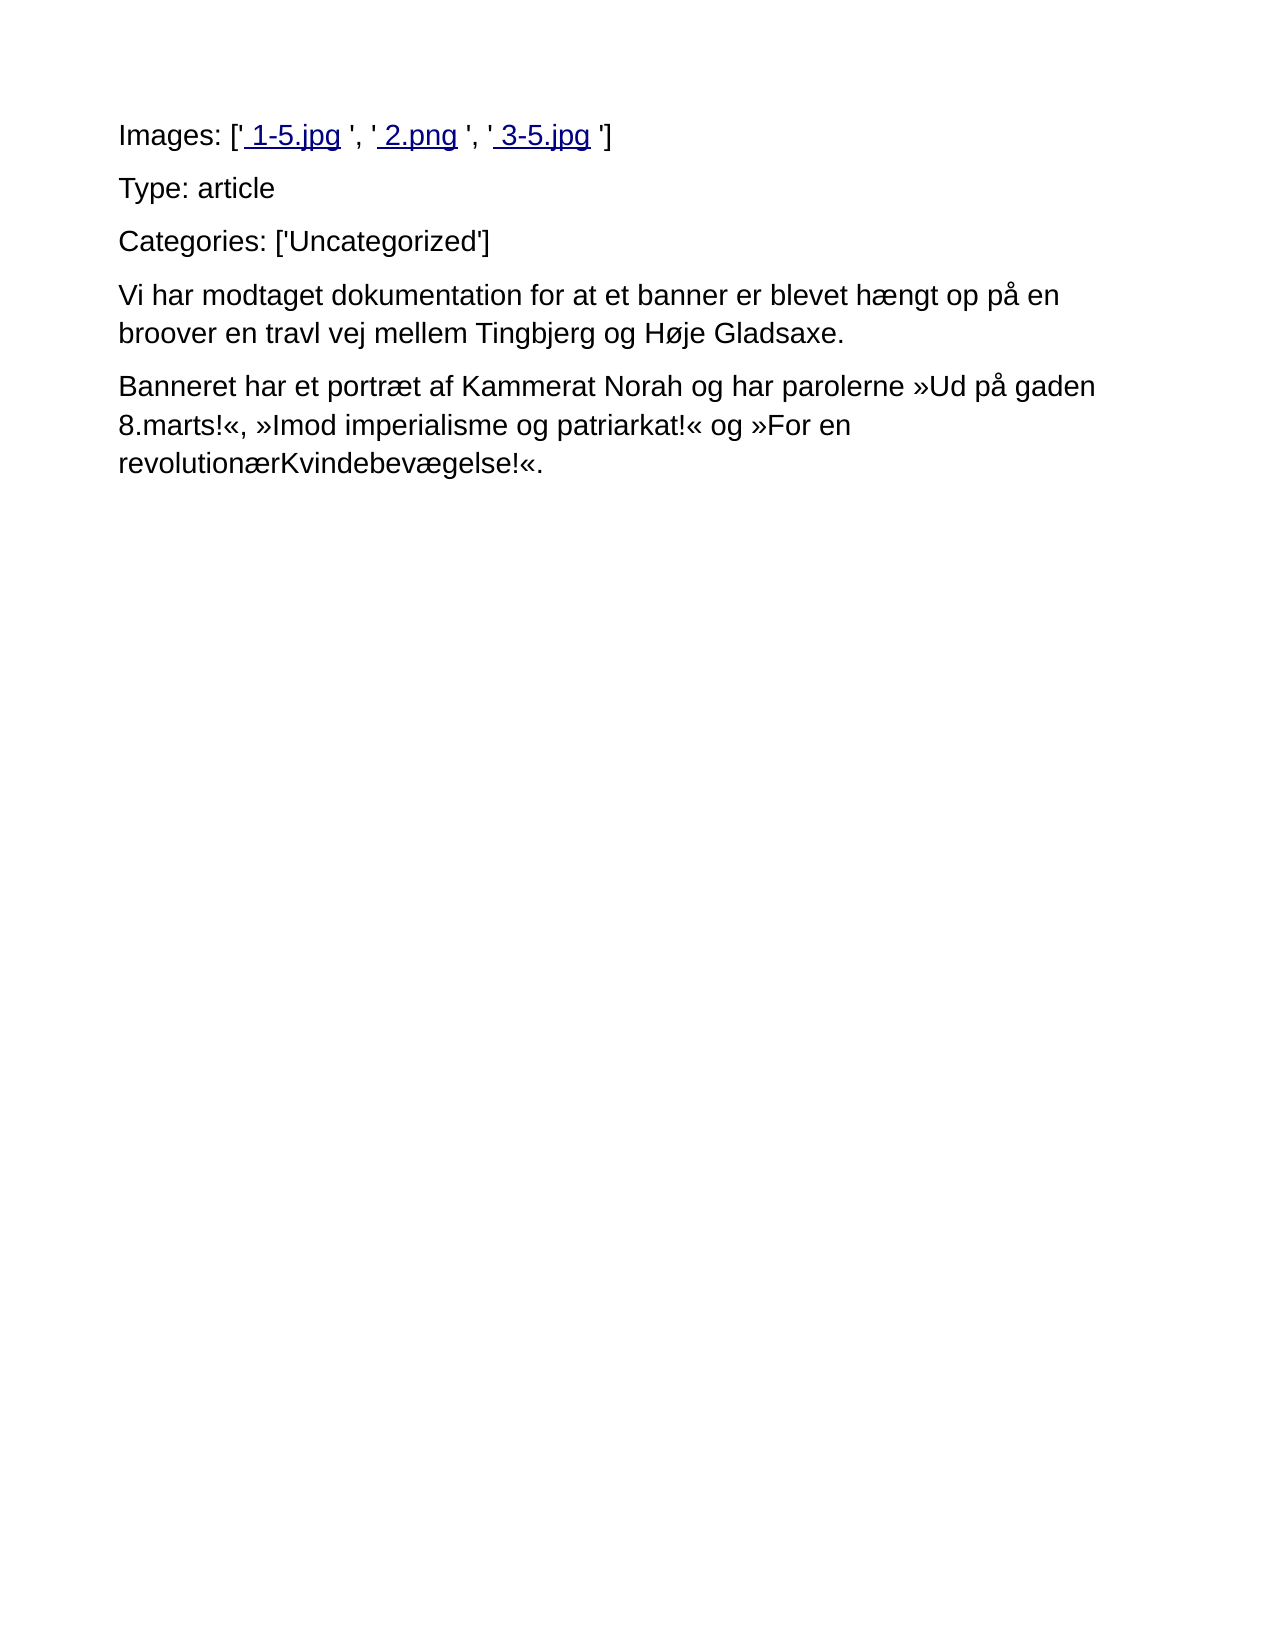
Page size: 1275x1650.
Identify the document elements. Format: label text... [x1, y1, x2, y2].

text Type: article [118, 171, 1157, 205]
text Banneret har et portræt af Kammerat Norah og har parolerne »Ud på gaden 8.marts!«, »Imod imperialisme og patriarkat!« og »For en revolutionærKvindebevægelse!«. [118, 369, 1157, 480]
text Vi har modtaget dokumentation for at et banner er blevet hængt op på en broover en travl vej mellem Tingbjerg og Høje Gladsaxe. [118, 277, 1157, 349]
text Images: [' 1-5.jpg ', ' 2.png ', ' 3-5.jpg '] [118, 118, 1157, 152]
text Categories: ['Uncategorized'] [118, 224, 1157, 258]
